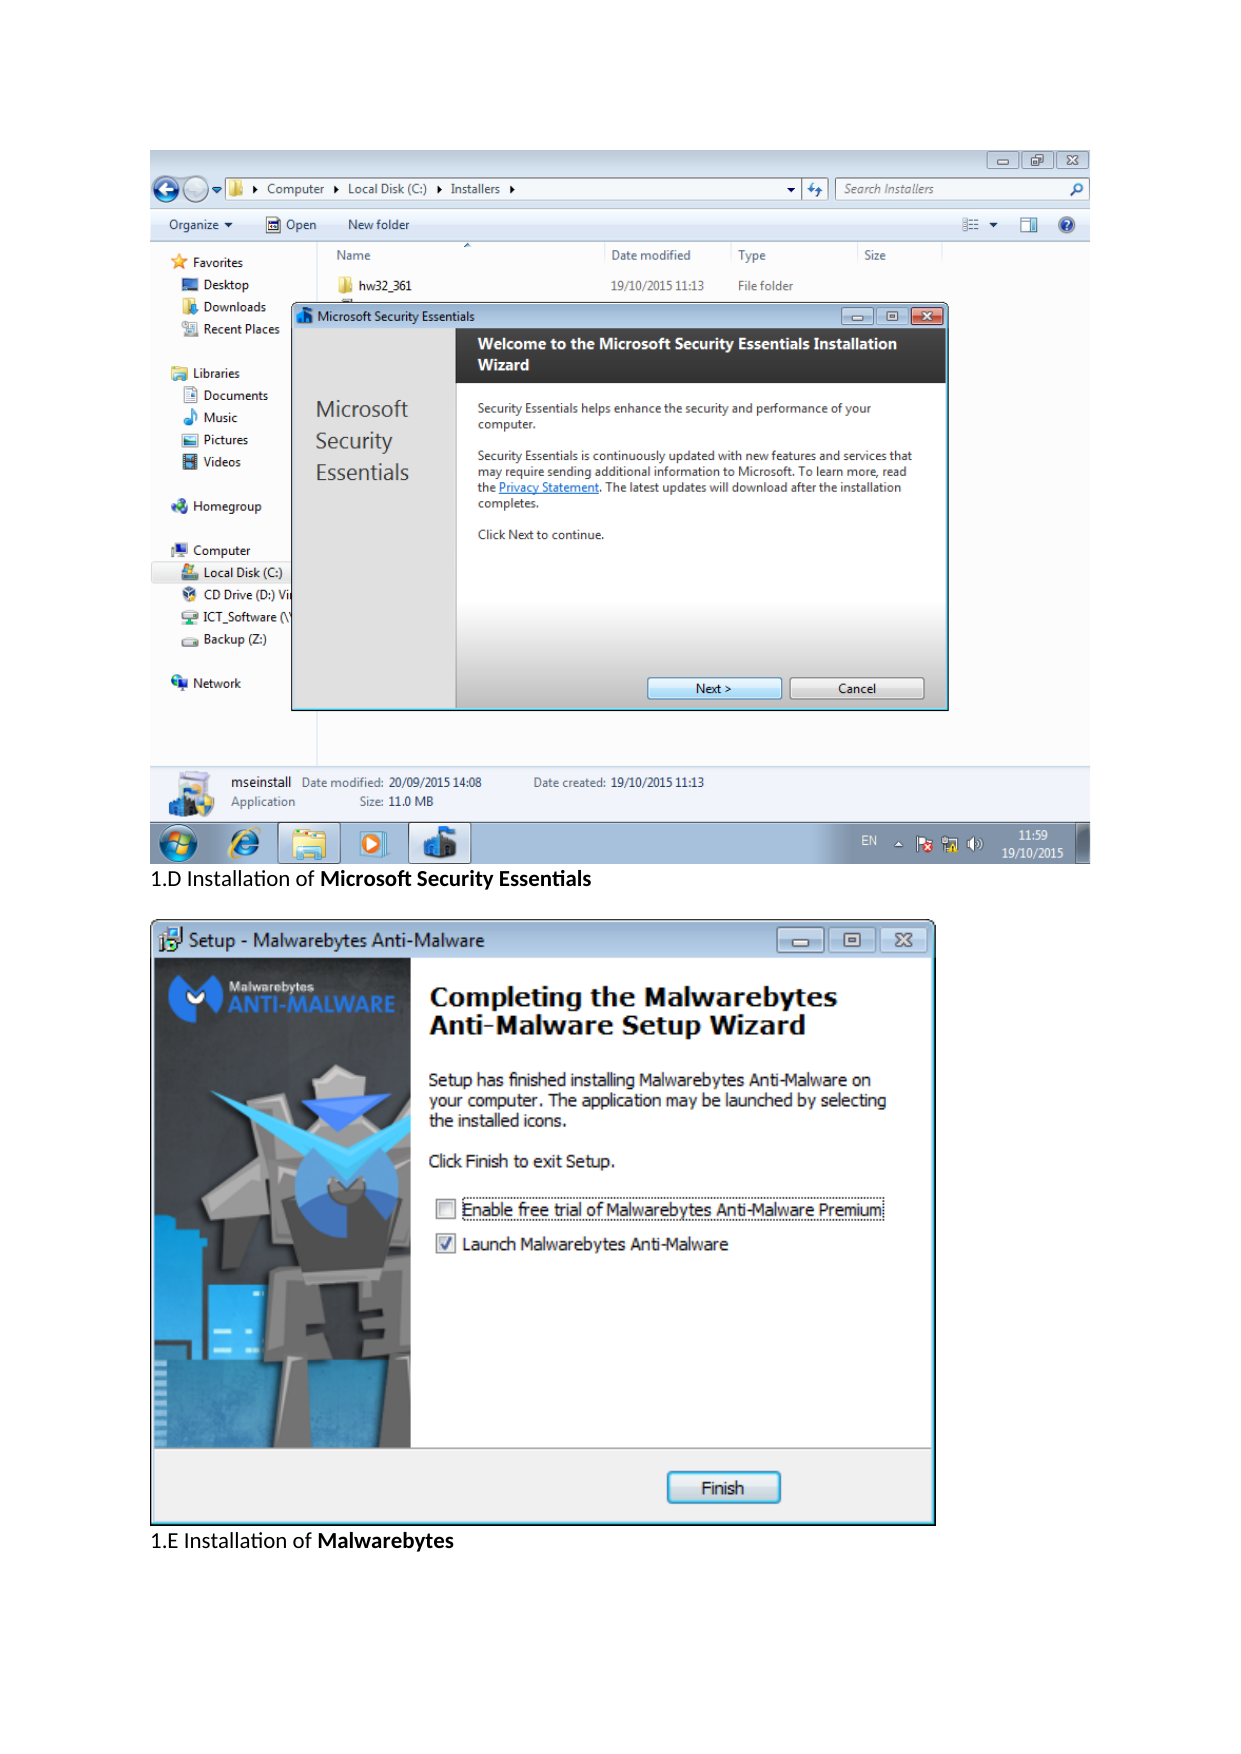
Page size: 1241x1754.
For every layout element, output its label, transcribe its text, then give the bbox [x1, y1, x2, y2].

text 1.E Installation of Malwarebytes [150, 1526, 1090, 1554]
text 1.D Installation of Microsoft Security Essentials [150, 864, 1090, 892]
